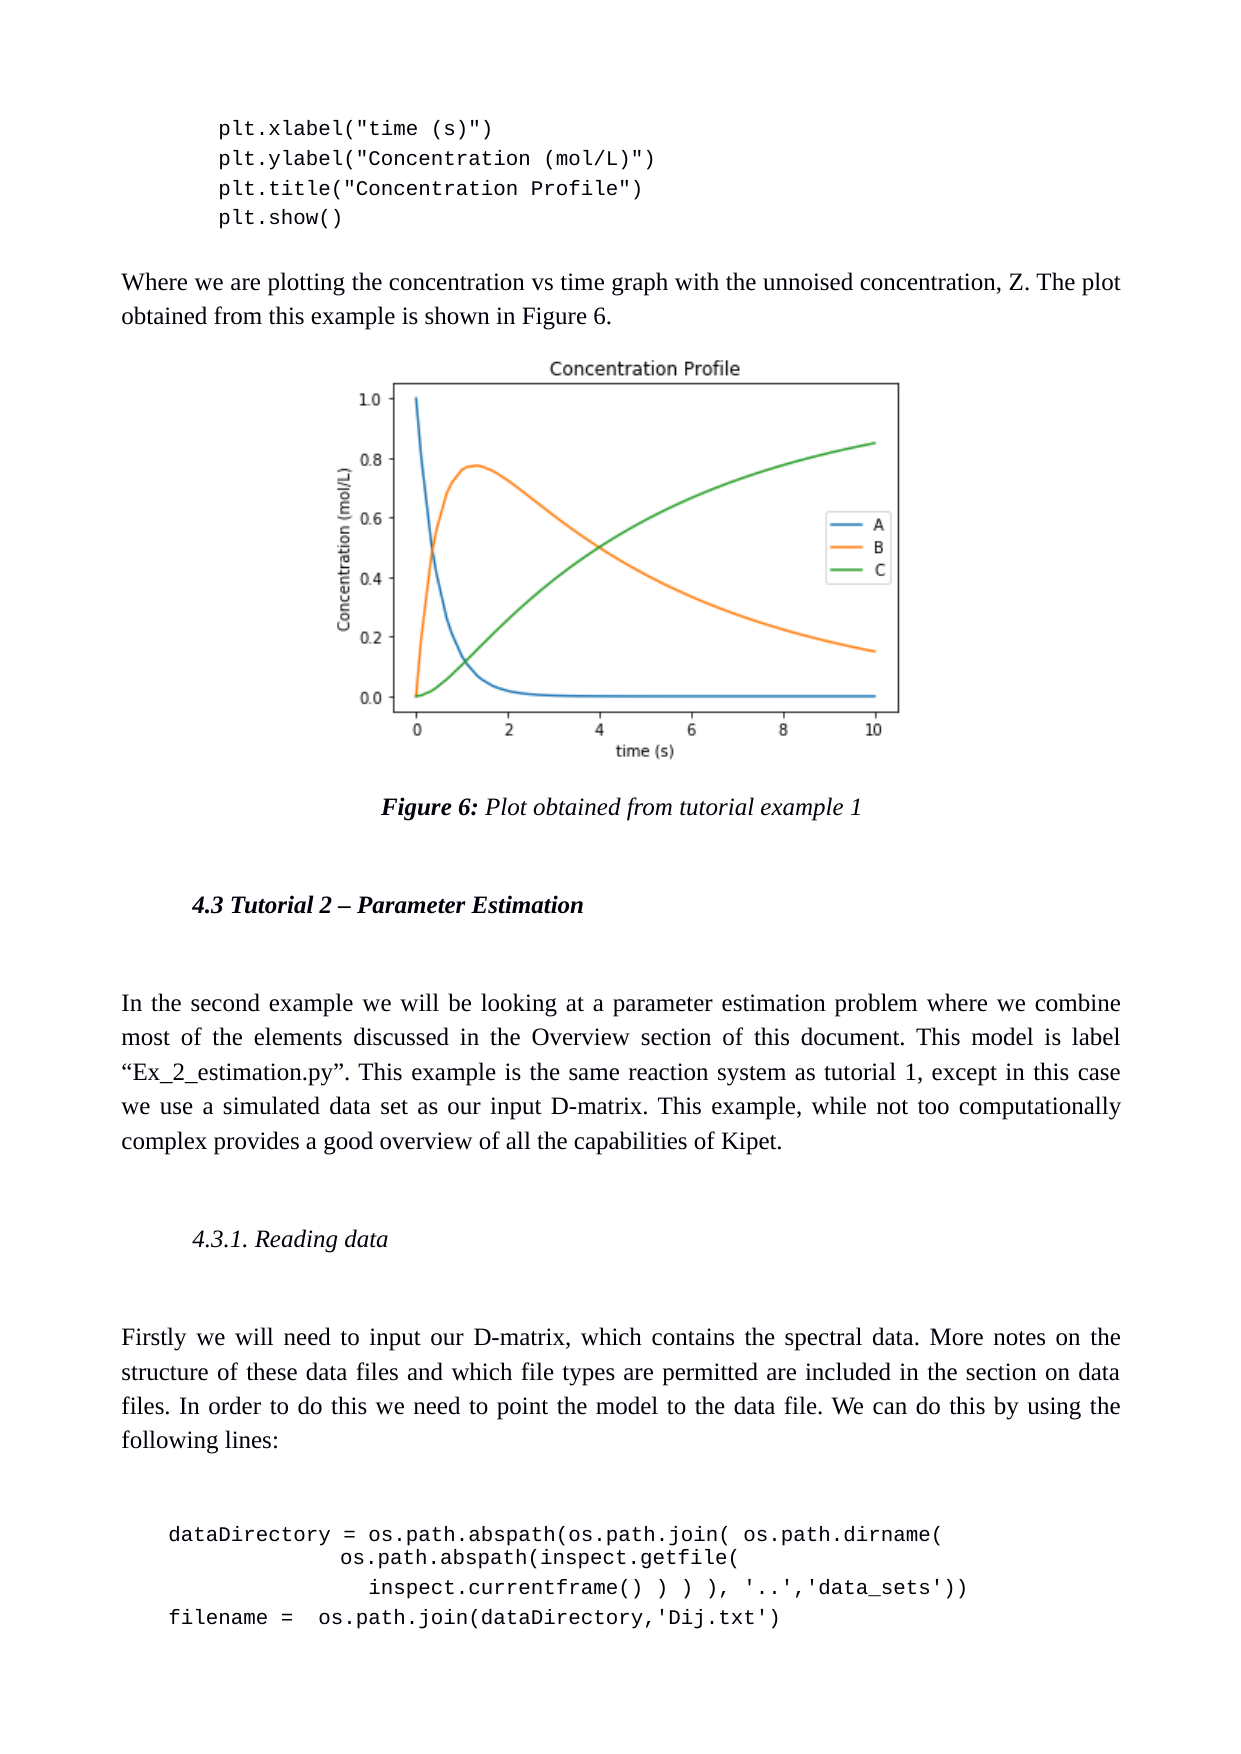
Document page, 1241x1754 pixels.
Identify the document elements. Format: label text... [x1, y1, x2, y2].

text Figure 6: Plot obtained from tutorial example 1 [121, 792, 1122, 820]
text Firstly we will need to input our D-matrix, which contains the spectral data. More notes on the structure of these data files and which file types are permitted are included in the section on data files. In order to do this we need to point the model to the data file. We can do this by using the following lines: [121, 1322, 1122, 1454]
text plt.title("Concentration Profile") [118, 177, 1116, 201]
text 4.3 Tutorial 2 – Parameter Estimation [121, 890, 1122, 918]
text 4.3.1. Reading data [121, 1224, 1122, 1253]
text Where we are plotting the concentration vs time graph with the unnoised concentration, Z. The plot obtained from this example is shown in Figure 6. [121, 267, 1122, 330]
text plt.xlabel("time (s)") [118, 118, 1116, 142]
text plt.ylabel("Concentration (mol/L)") [118, 148, 1116, 171]
text In the second example we will be looking at a parameter estimation problem where we combine most of the elements discussed in the Overview section of this document. This model is label “Ex_2_estimation.py”. This example is the same reaction system as tutorial 1, except in this case we use a simulated data set as our input D-matrix. This example, while not too computationally complex provides a good overview of all the capabilities of Kipet. [121, 988, 1122, 1154]
text plt.show() [118, 207, 1116, 231]
text inspect.currentframe() ) ) ), '..','data_sets')) [118, 1577, 1116, 1601]
text dataDirectory = os.path.abspath(os.path.join( os.path.dirname( os.path.abspath(inspect.getfile( [118, 1524, 1116, 1571]
picture [327, 350, 913, 769]
text filename = os.path.join(dataDirectory,'Dij.txt') [118, 1607, 1116, 1630]
